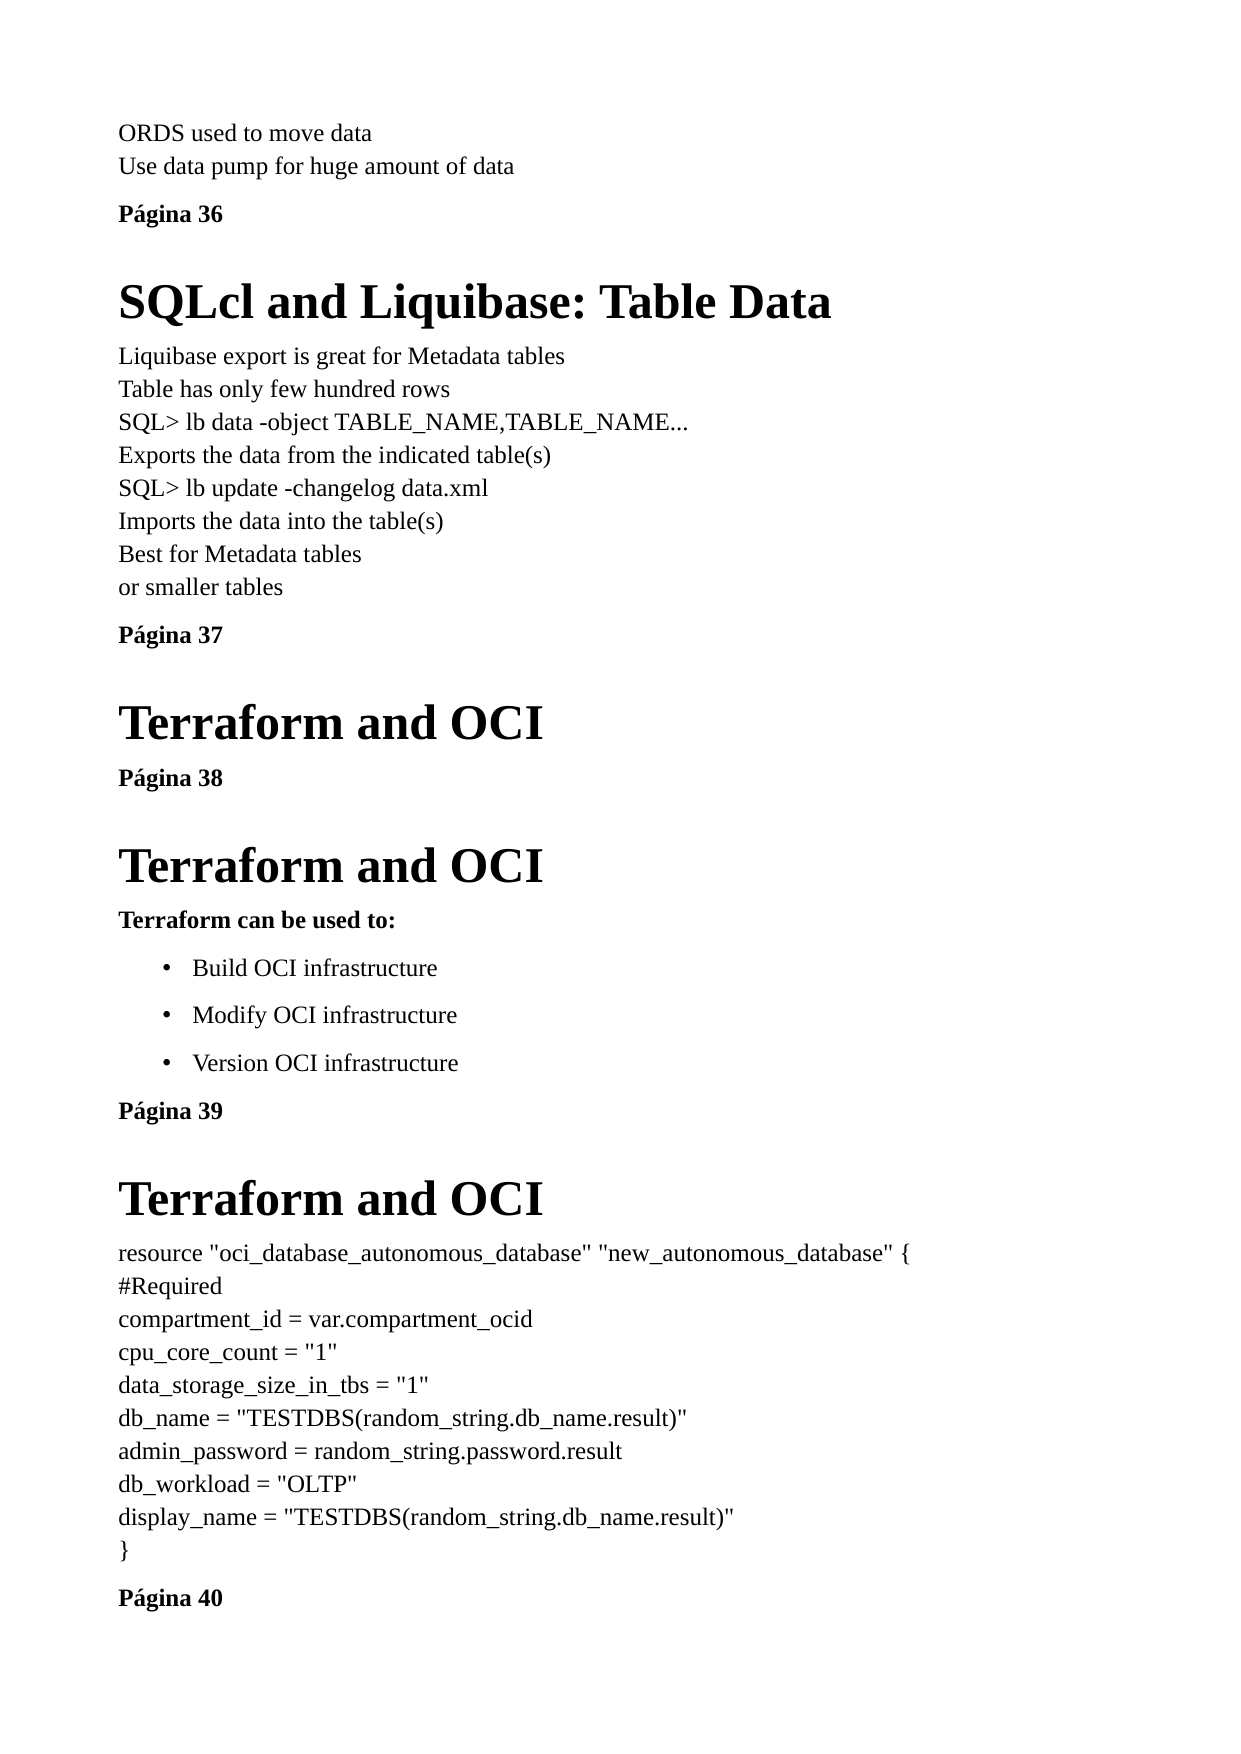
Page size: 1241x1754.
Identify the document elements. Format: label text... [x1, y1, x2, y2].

list Version OCI infrastructure [162, 1048, 1122, 1077]
text Página 37 [118, 620, 1122, 649]
text ORDS used to move data Use data pump for huge amount of data [118, 118, 1122, 180]
list Build OCI infrastructure [162, 953, 1122, 982]
text resource "oci_database_autonomous_database" "new_autonomous_database" { #Required compartment_id = var.compartment_ocid cpu_core_count = "1" data_storage_size_in_tbs = "1" db_name = "TESTDBS(random_string.db_name.result)" admin_password = random_string.password.result db_workload = "OLTP" display_name = "TESTDBS(random_string.db_name.result)" } [118, 1238, 1122, 1564]
list Modify OCI infrastructure [162, 1001, 1122, 1029]
subtitle Terraform and OCI [118, 1168, 1122, 1226]
text Página 38 [118, 763, 1122, 791]
text Liquibase export is great for Metadata tables Table has only few hundred rows SQL> lb data -object TABLE_NAME,TABLE_NAME... Exports the data from the indicated table(s) SQL> lb update -changelog data.xml Imports the data into the table(s) Best for Metadata tables or smaller tables [118, 341, 1122, 601]
text Terraform can be used to: [118, 905, 1122, 934]
text Página 36 [118, 199, 1122, 227]
text Página 40 [118, 1583, 1122, 1612]
subtitle Terraform and OCI [118, 693, 1122, 750]
subtitle SQLcl and Liquibase: Table Data [118, 271, 1122, 329]
subtitle Terraform and OCI [118, 835, 1122, 893]
text Página 39 [118, 1096, 1122, 1124]
